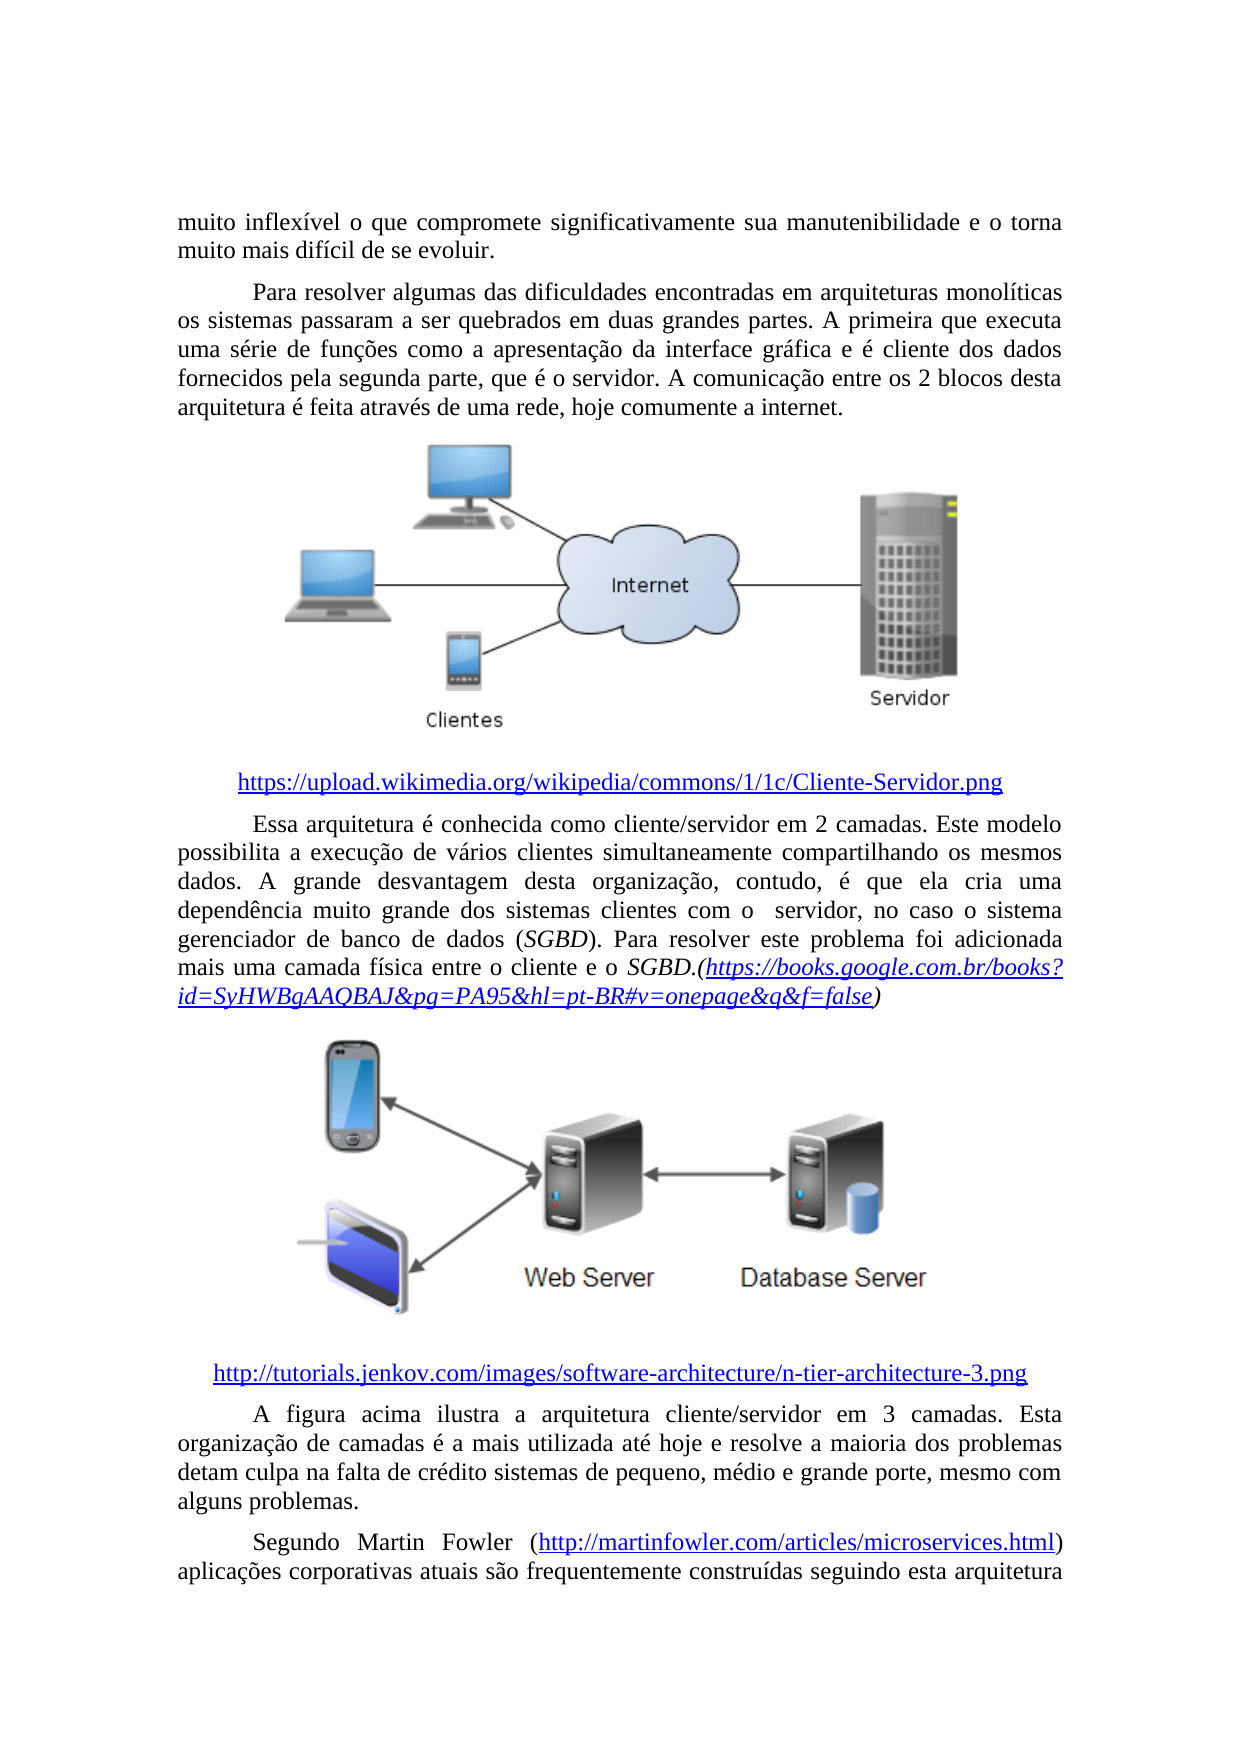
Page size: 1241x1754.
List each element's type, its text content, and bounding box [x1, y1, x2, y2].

text Para resolver algumas das dificuldades encontradas em arquiteturas monolíticas os sistemas passaram a ser quebrados em duas grandes partes. A primeira que executa uma série de funções como a apresentação da interface gráfica e é cliente dos dados fornecidos pela segunda parte, que é o servidor. A comunicação entre os 2 blocos desta arquitetura é feita através de uma rede, hoje comumente a internet. [177, 277, 1063, 421]
text muito inflexível o que compromete significativamente sua manutenibilidade e o torna muito mais difícil de se evoluir. [177, 207, 1063, 264]
text Essa arquitetura é conhecida como cliente/servidor em 2 camadas. Este modelo possibilita a execução de vários clientes simultaneamente compartilhando os mesmos dados. A grande desvantagem desta organização, contudo, é que ela cria uma dependência muito grande dos sistemas clientes com o servidor, no caso o sistema gerenciador de banco de dados (SGBD). Para resolver este problema foi adicionada mais uma camada física entre o cliente e o SGBD.(https://books.google.com.br/books?id=SyHWBgAAQBAJ&pg=PA95&hl=pt-BR#v=onepage&q&f=false) [177, 809, 1063, 1010]
text A figura acima ilustra a arquitetura cliente/servidor em 3 camadas. Esta organização de camadas é a mais utilizada até hoje e resolve a maioria dos problemas detam culpa na falta de crédito sistemas de pequeno, médio e grande porte, mesmo com alguns problemas. [177, 1399, 1063, 1514]
picture [262, 1010, 978, 1359]
text http://tutorials.jenkov.com/images/software-architecture/n-tier-architecture-3.png [177, 1022, 1063, 1387]
text https://upload.wikimedia.org/wikipedia/commons/1/1c/Cliente-Servidor.png [177, 433, 1063, 796]
text Segundo Martin Fowler (http://martinfowler.com/articles/microservices.html) aplicações corporativas atuais são frequentemente construídas seguindo esta arquitetura [177, 1527, 1063, 1584]
picture [260, 420, 981, 768]
